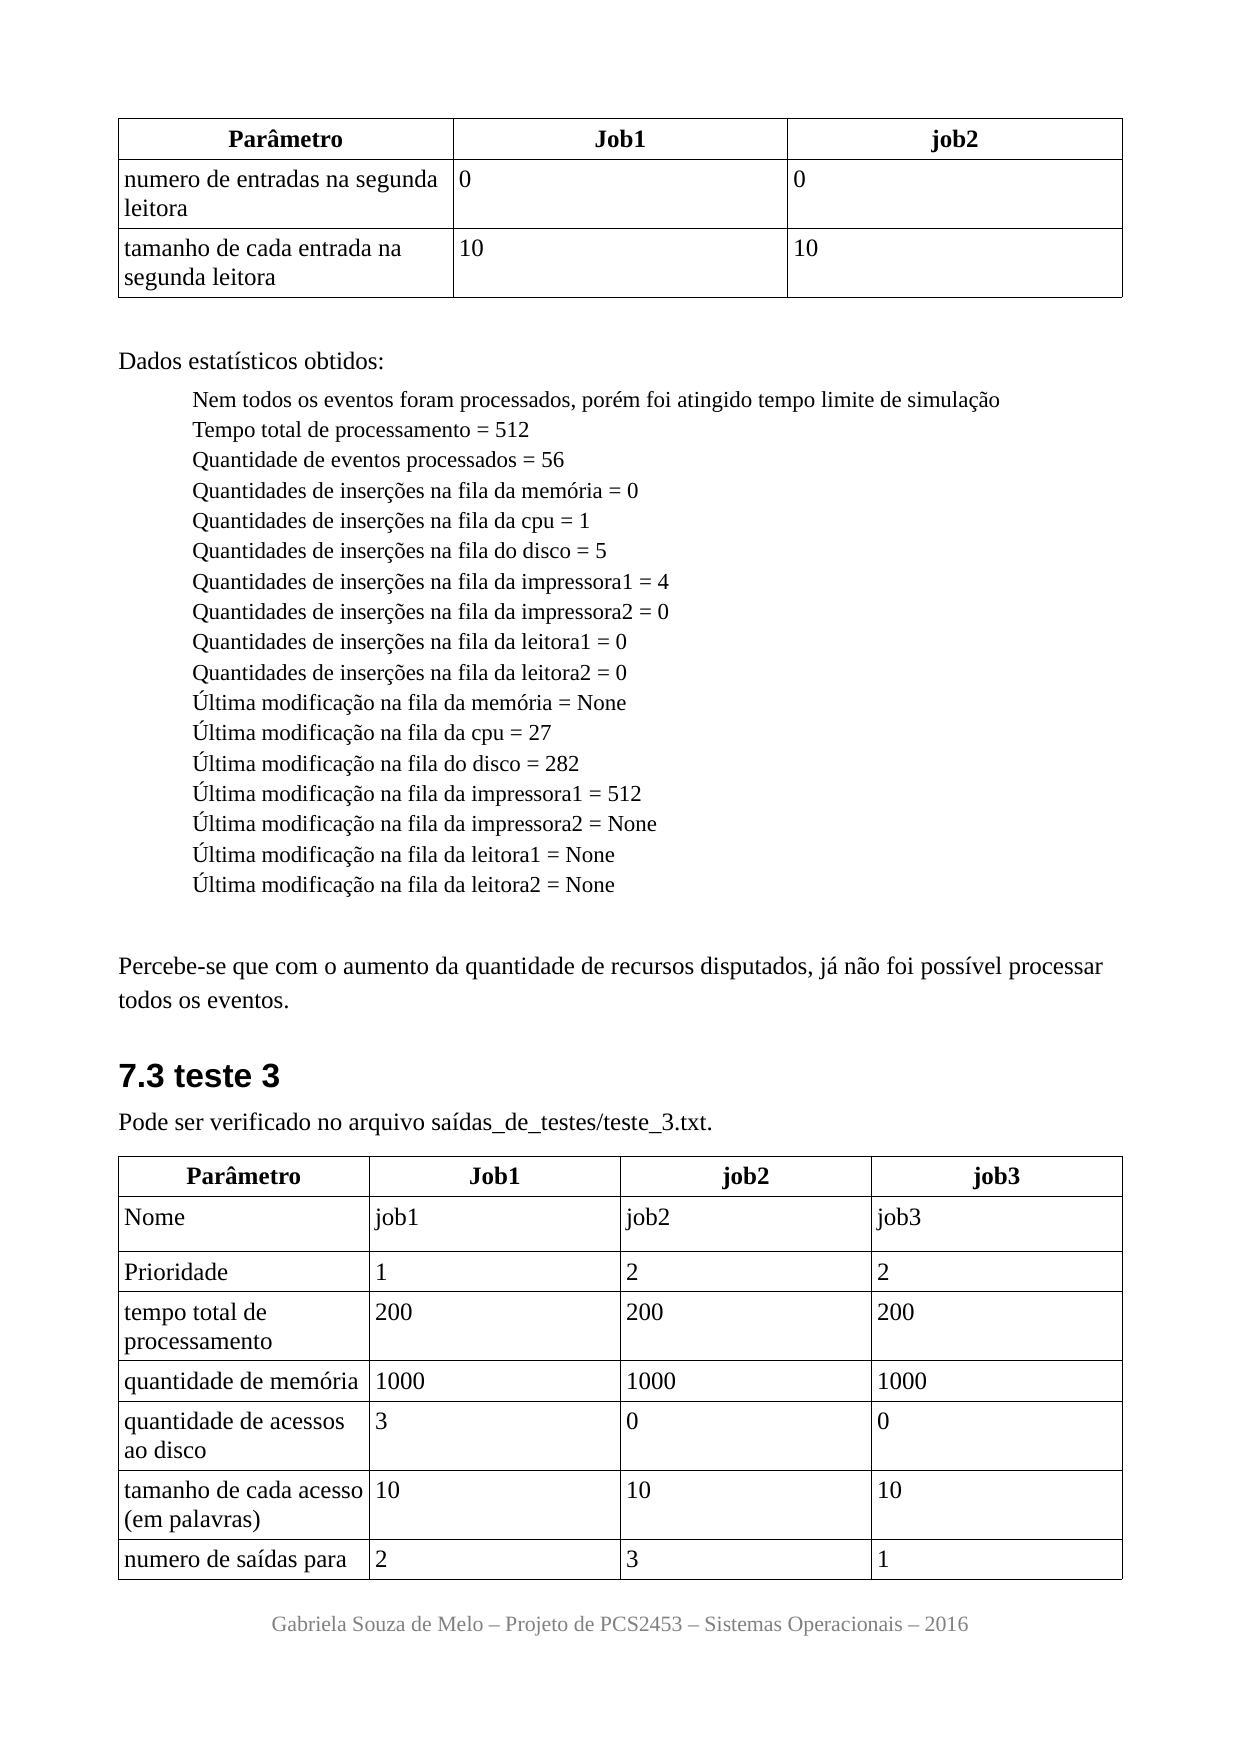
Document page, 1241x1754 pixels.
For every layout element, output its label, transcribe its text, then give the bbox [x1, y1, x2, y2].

table_cell 1000 [370, 1361, 620, 1401]
table_cell 1 [872, 1540, 1122, 1579]
table_cell 1 [370, 1252, 620, 1291]
table_cell 200 [872, 1292, 1122, 1360]
text Última modificação na fila da impressora1 = 512 [192, 789, 1122, 804]
text Última modificação na fila da cpu = 27 [192, 728, 1122, 744]
table_cell 10 [454, 229, 787, 297]
table_cell 0 [788, 160, 1122, 227]
text Última modificação na fila da leitora2 = None [192, 880, 1122, 896]
text Última modificação na fila do disco = 282 [192, 758, 1122, 774]
text Quantidades de inserções na fila da cpu = 1 [204, 516, 1122, 532]
table_cell job1 [370, 1197, 620, 1251]
text Quantidades de inserções na fila da impressora2 = 0 [204, 607, 1122, 623]
table_header job2 [788, 119, 1122, 158]
text Última modificação na fila da memória = None [192, 698, 1122, 714]
table_cell 10 [872, 1471, 1122, 1539]
table_cell 2 [621, 1252, 871, 1291]
text Quantidades de inserções na fila da leitora1 = 0 [204, 637, 1122, 653]
text Pode ser verificado no arquivo saídas_de_testes/teste_3.txt. [118, 1107, 1122, 1135]
text Tempo total de processamento = 512 [192, 425, 1122, 441]
table_cell 10 [788, 229, 1122, 297]
table_cell 0 [621, 1402, 871, 1469]
text Nem todos os eventos foram processados, porém foi atingido tempo limite de simulação [192, 395, 1122, 411]
text Última modificação na fila da leitora1 = None [192, 849, 1122, 865]
text Percebe-se que com o aumento da quantidade de recursos disputados, já não foi possível processar todos os eventos. [118, 951, 1122, 1014]
table_cell quantidade de memória [119, 1361, 369, 1401]
table_cell tamanho de cada acesso (em palavras) [119, 1471, 369, 1539]
text Quantidades de inserções na fila da memória = 0 [204, 486, 1122, 501]
table_header job2 [621, 1157, 871, 1196]
table_cell 0 [454, 160, 787, 227]
table_cell 200 [370, 1292, 620, 1360]
table_header Job1 [454, 119, 787, 158]
table_cell 10 [370, 1471, 620, 1539]
table_cell 3 [621, 1540, 871, 1579]
text Quantidade de eventos processados = 56 [204, 455, 1122, 471]
table_cell 2 [872, 1252, 1122, 1291]
table_header Job1 [370, 1157, 620, 1196]
table_cell 0 [872, 1402, 1122, 1469]
table_cell 3 [370, 1402, 620, 1469]
table_cell quantidade de acessos ao disco [119, 1402, 369, 1469]
table_cell tamanho de cada entrada na segunda leitora [119, 229, 453, 297]
table_cell job2 [621, 1197, 871, 1251]
table_header job3 [872, 1157, 1122, 1196]
text Quantidades de inserções na fila da leitora2 = 0 [204, 668, 1122, 683]
table_cell Nome [119, 1197, 369, 1251]
text Última modificação na fila da impressora2 = None [192, 819, 1122, 835]
table_cell tempo total de processamento [119, 1292, 369, 1360]
table_cell 1000 [872, 1361, 1122, 1401]
table_header Parâmetro [119, 119, 453, 158]
table_cell numero de entradas na segunda leitora [119, 160, 453, 227]
text Quantidades de inserções na fila do disco = 5 [204, 546, 1122, 562]
text Dados estatísticos obtidos: [118, 346, 1122, 374]
subtitle 7.3 teste 3 [118, 1055, 1122, 1094]
table_cell 10 [621, 1471, 871, 1539]
table_cell numero de saídas para [119, 1540, 369, 1579]
table_header Parâmetro [119, 1157, 369, 1196]
text Quantidades de inserções na fila da impressora1 = 4 [204, 577, 1122, 592]
table_cell 2 [370, 1540, 620, 1579]
table_cell Prioridade [119, 1252, 369, 1291]
table_cell 1000 [621, 1361, 871, 1401]
table_cell job3 [872, 1197, 1122, 1251]
table_cell 200 [621, 1292, 871, 1360]
